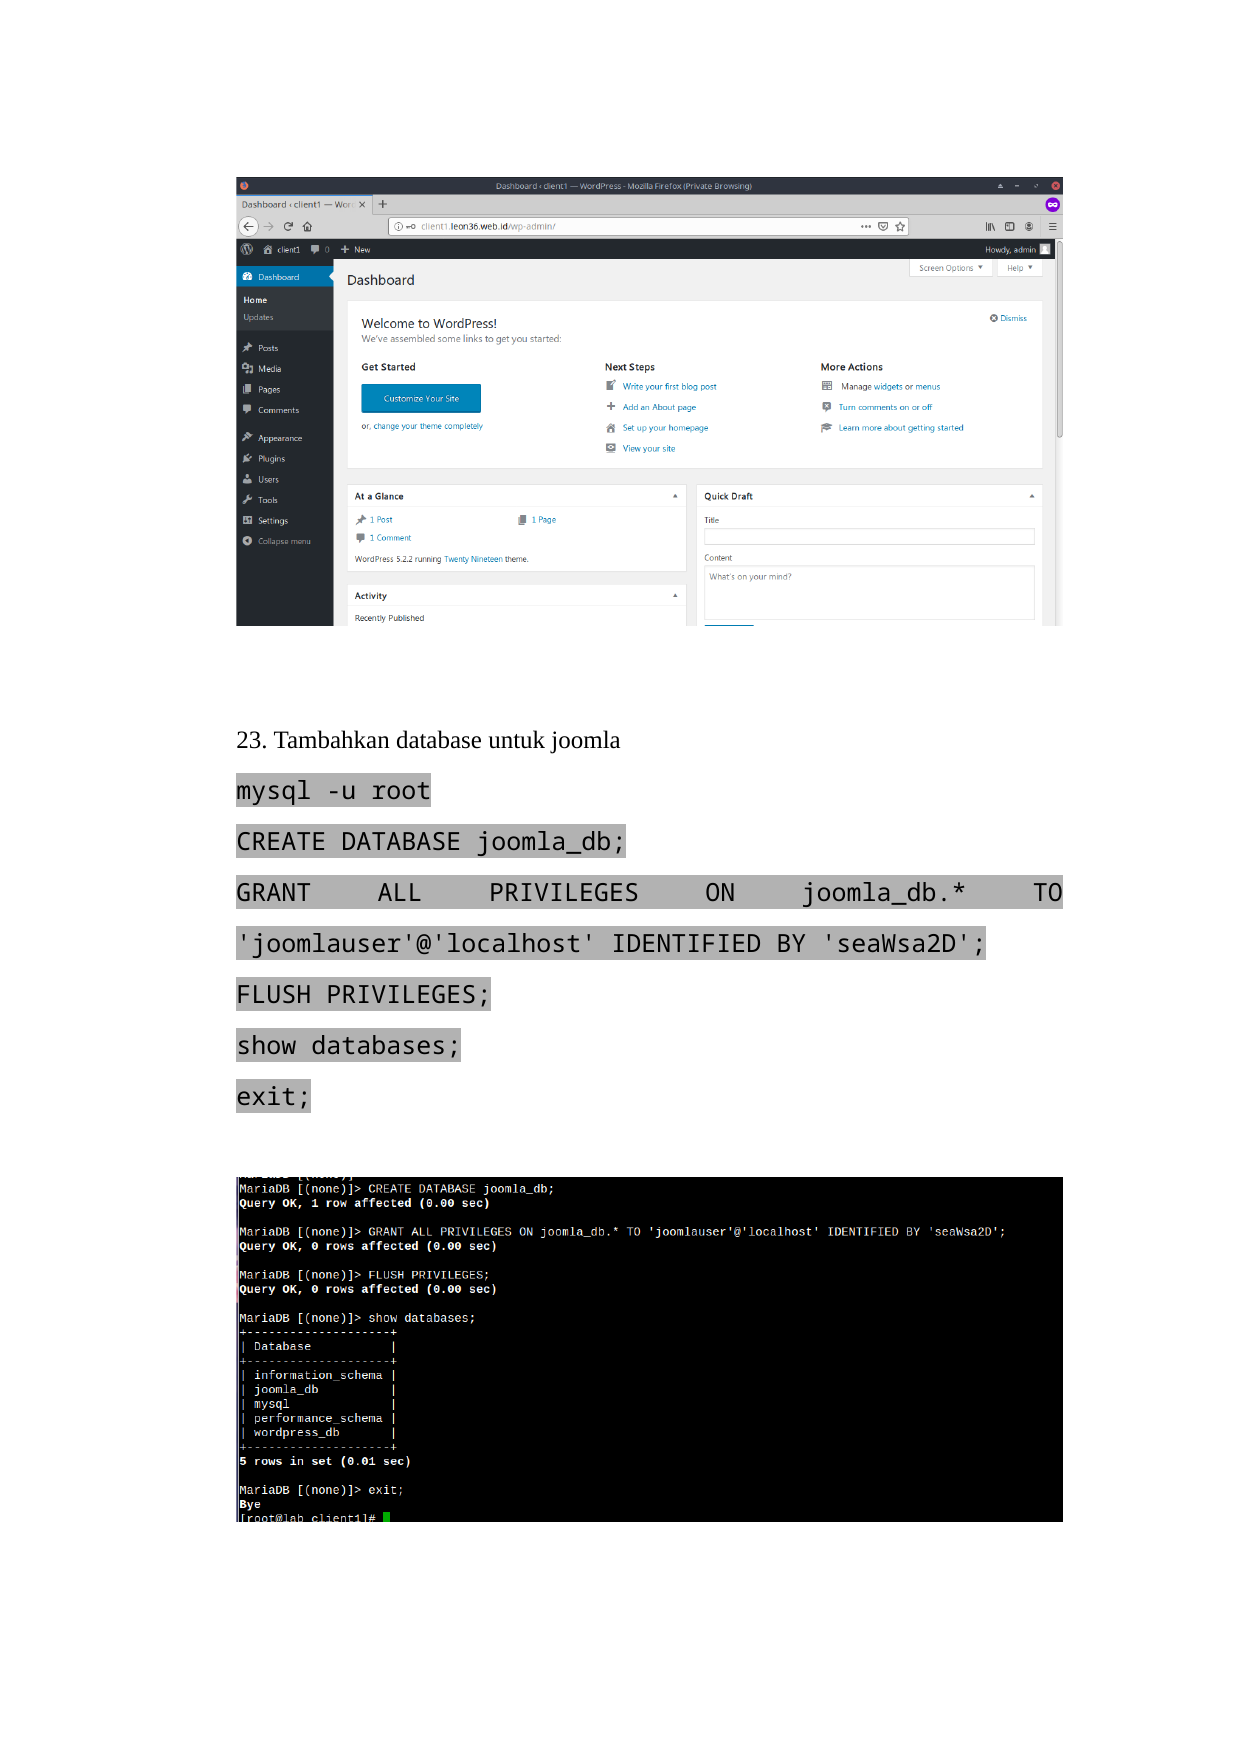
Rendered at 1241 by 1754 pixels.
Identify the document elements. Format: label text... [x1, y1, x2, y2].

text CREATE DATABASE joomla_db; [626, 824, 1063, 858]
picture [243, 273, 251, 279]
picture [236, 1177, 1063, 1522]
text 23. Tambahkan database untuk joomla [236, 725, 1063, 754]
text show databases; [461, 1028, 1063, 1062]
text mysql -u root [431, 773, 1063, 807]
text FLUSH PRIVILEGES; [491, 977, 1063, 1011]
text GRANT ALL PRIVILEGES ON joomla_db.* TO 'joomlauser'@'localhost' IDENTIFIED BY 'seaWsa2D'; [236, 909, 1063, 960]
text exit; [311, 1079, 1063, 1113]
picture [236, 177, 1063, 626]
